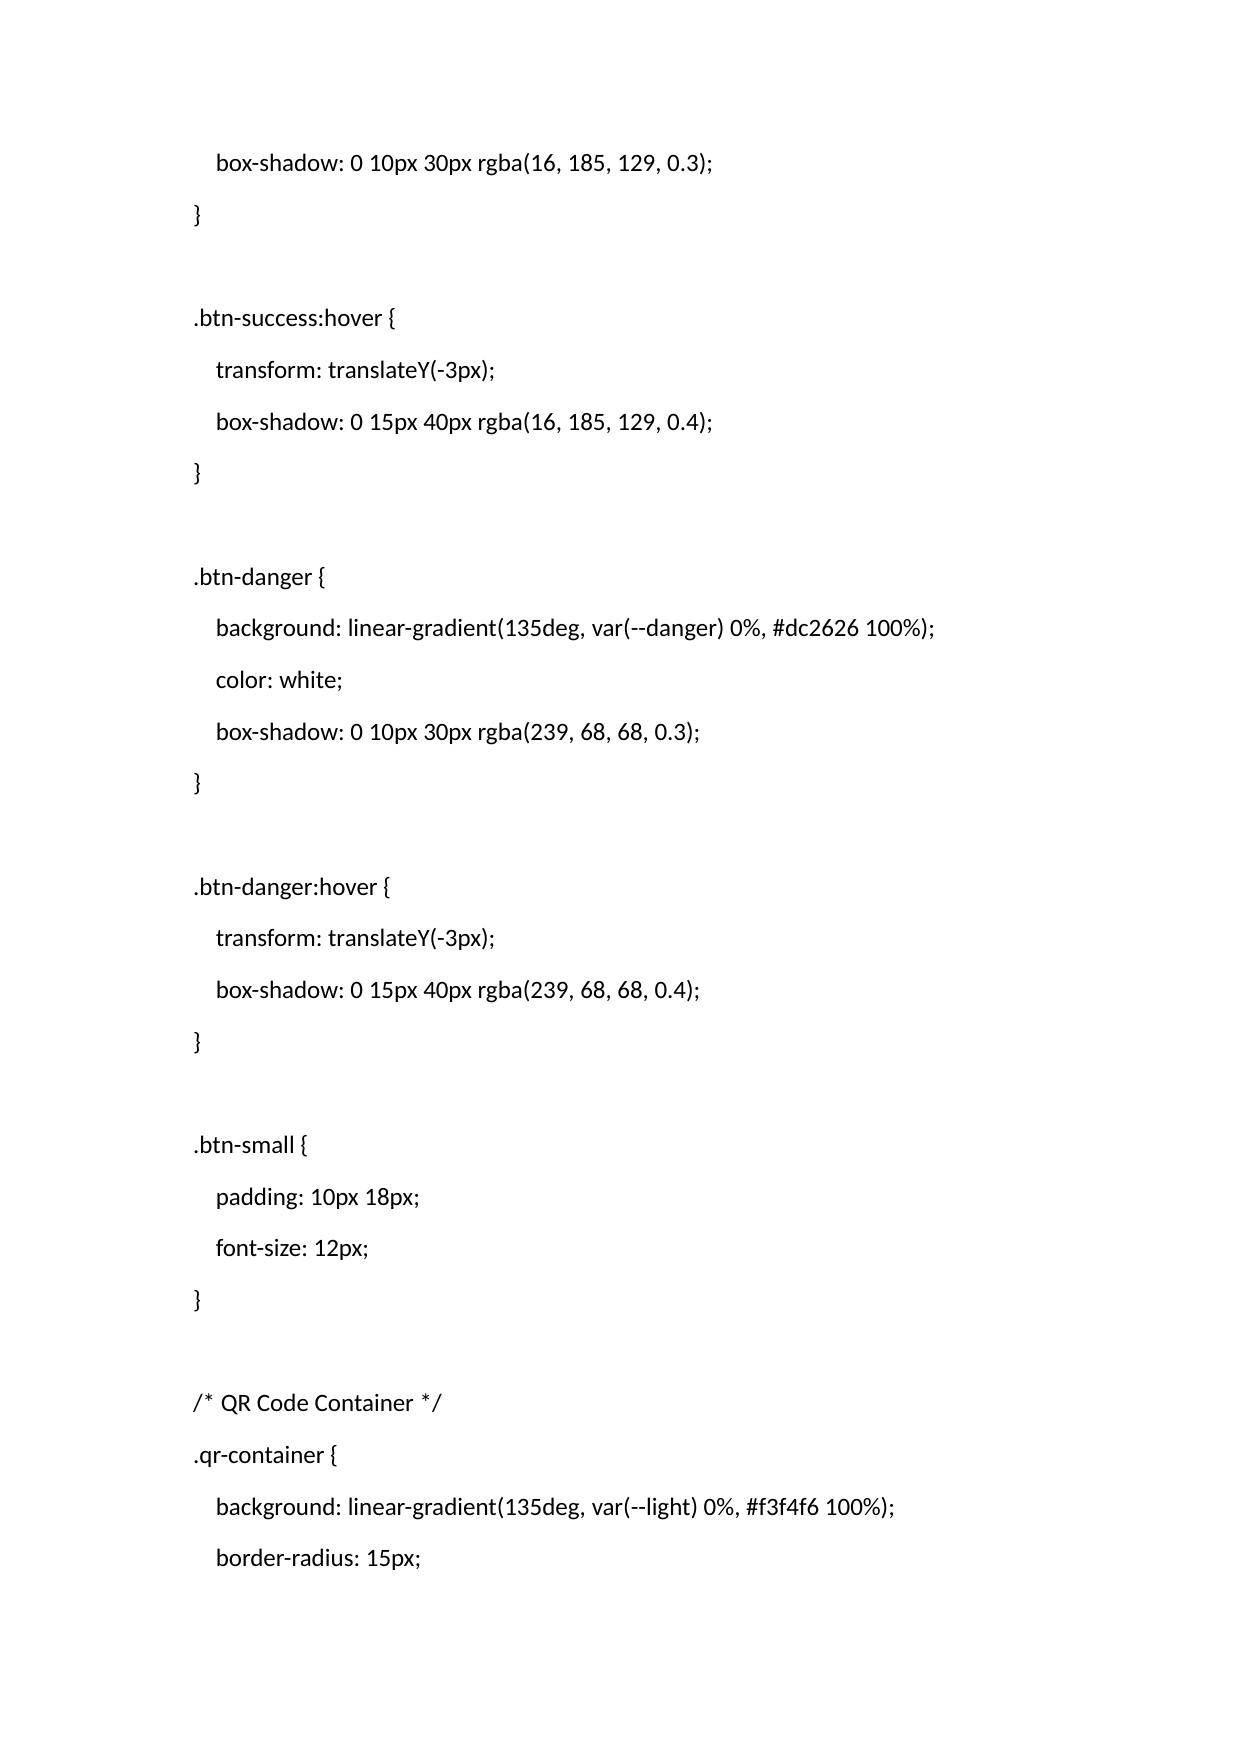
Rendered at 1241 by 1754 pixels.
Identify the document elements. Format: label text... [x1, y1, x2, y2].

text box-shadow: 0 10px 30px rgba(16, 185, 129, 0.3); [148, 148, 1093, 178]
text border-radius: 15px; [148, 1543, 1093, 1573]
text /* QR Code Container */ [148, 1388, 1093, 1418]
text .btn-success:hover { [148, 303, 1093, 333]
text background: linear-gradient(135deg, var(--light) 0%, #f3f4f6 100%); [148, 1491, 1093, 1521]
text transform: translateY(-3px); [148, 354, 1093, 385]
text } [148, 768, 1093, 798]
text box-shadow: 0 15px 40px rgba(16, 185, 129, 0.4); [148, 406, 1093, 436]
text .qr-container { [148, 1439, 1093, 1470]
text font-size: 12px; [148, 1233, 1093, 1263]
text .btn-danger { [148, 561, 1093, 591]
text color: white; [148, 664, 1093, 695]
text .btn-small { [148, 1129, 1093, 1160]
text box-shadow: 0 15px 40px rgba(239, 68, 68, 0.4); [148, 974, 1093, 1005]
text } [148, 1284, 1093, 1315]
text background: linear-gradient(135deg, var(--danger) 0%, #dc2626 100%); [148, 613, 1093, 643]
text } [148, 1026, 1093, 1056]
text padding: 10px 18px; [148, 1181, 1093, 1211]
text } [148, 199, 1093, 230]
text .btn-danger:hover { [148, 871, 1093, 901]
text box-shadow: 0 10px 30px rgba(239, 68, 68, 0.3); [148, 716, 1093, 746]
text } [148, 458, 1093, 488]
text transform: translateY(-3px); [148, 923, 1093, 953]
